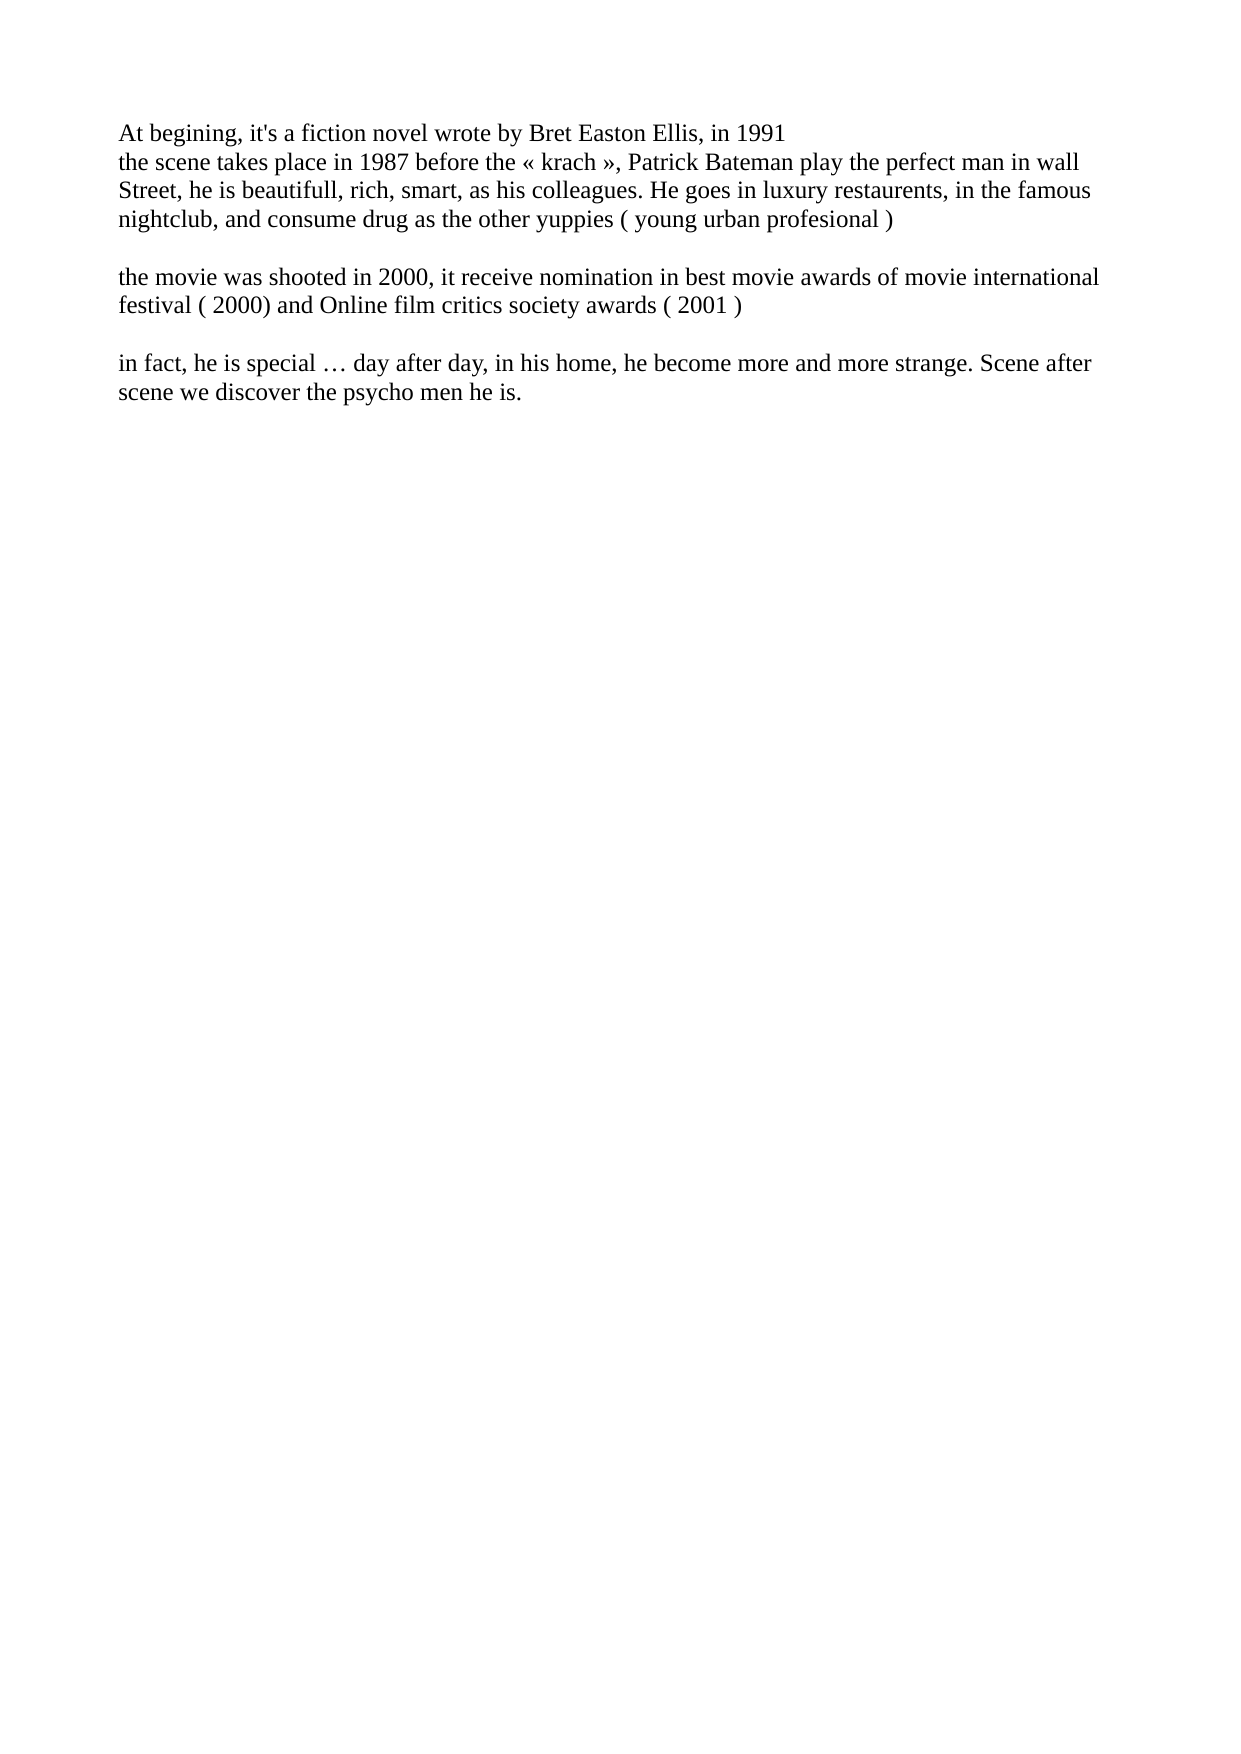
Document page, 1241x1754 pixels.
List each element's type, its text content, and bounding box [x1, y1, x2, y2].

text the movie was shooted in 2000, it receive nomination in best movie awards of movie international festival ( 2000) and Online film critics society awards ( 2001 ) [118, 262, 1122, 319]
text At begining, it's a fiction novel wrote by Bret Easton Ellis, in 1991 the scene takes place in 1987 before the « krach », Patrick Bateman play the perfect man in wall Street, he is beautifull, rich, smart, as his colleagues. He goes in luxury restaurents, in the famous nightclub, and consume drug as the other yuppies ( young urban profesional ) [118, 118, 1122, 233]
text in fact, he is special … day after day, in his home, he become more and more strange. Scene after scene we discover the psycho men he is. [118, 348, 1122, 406]
